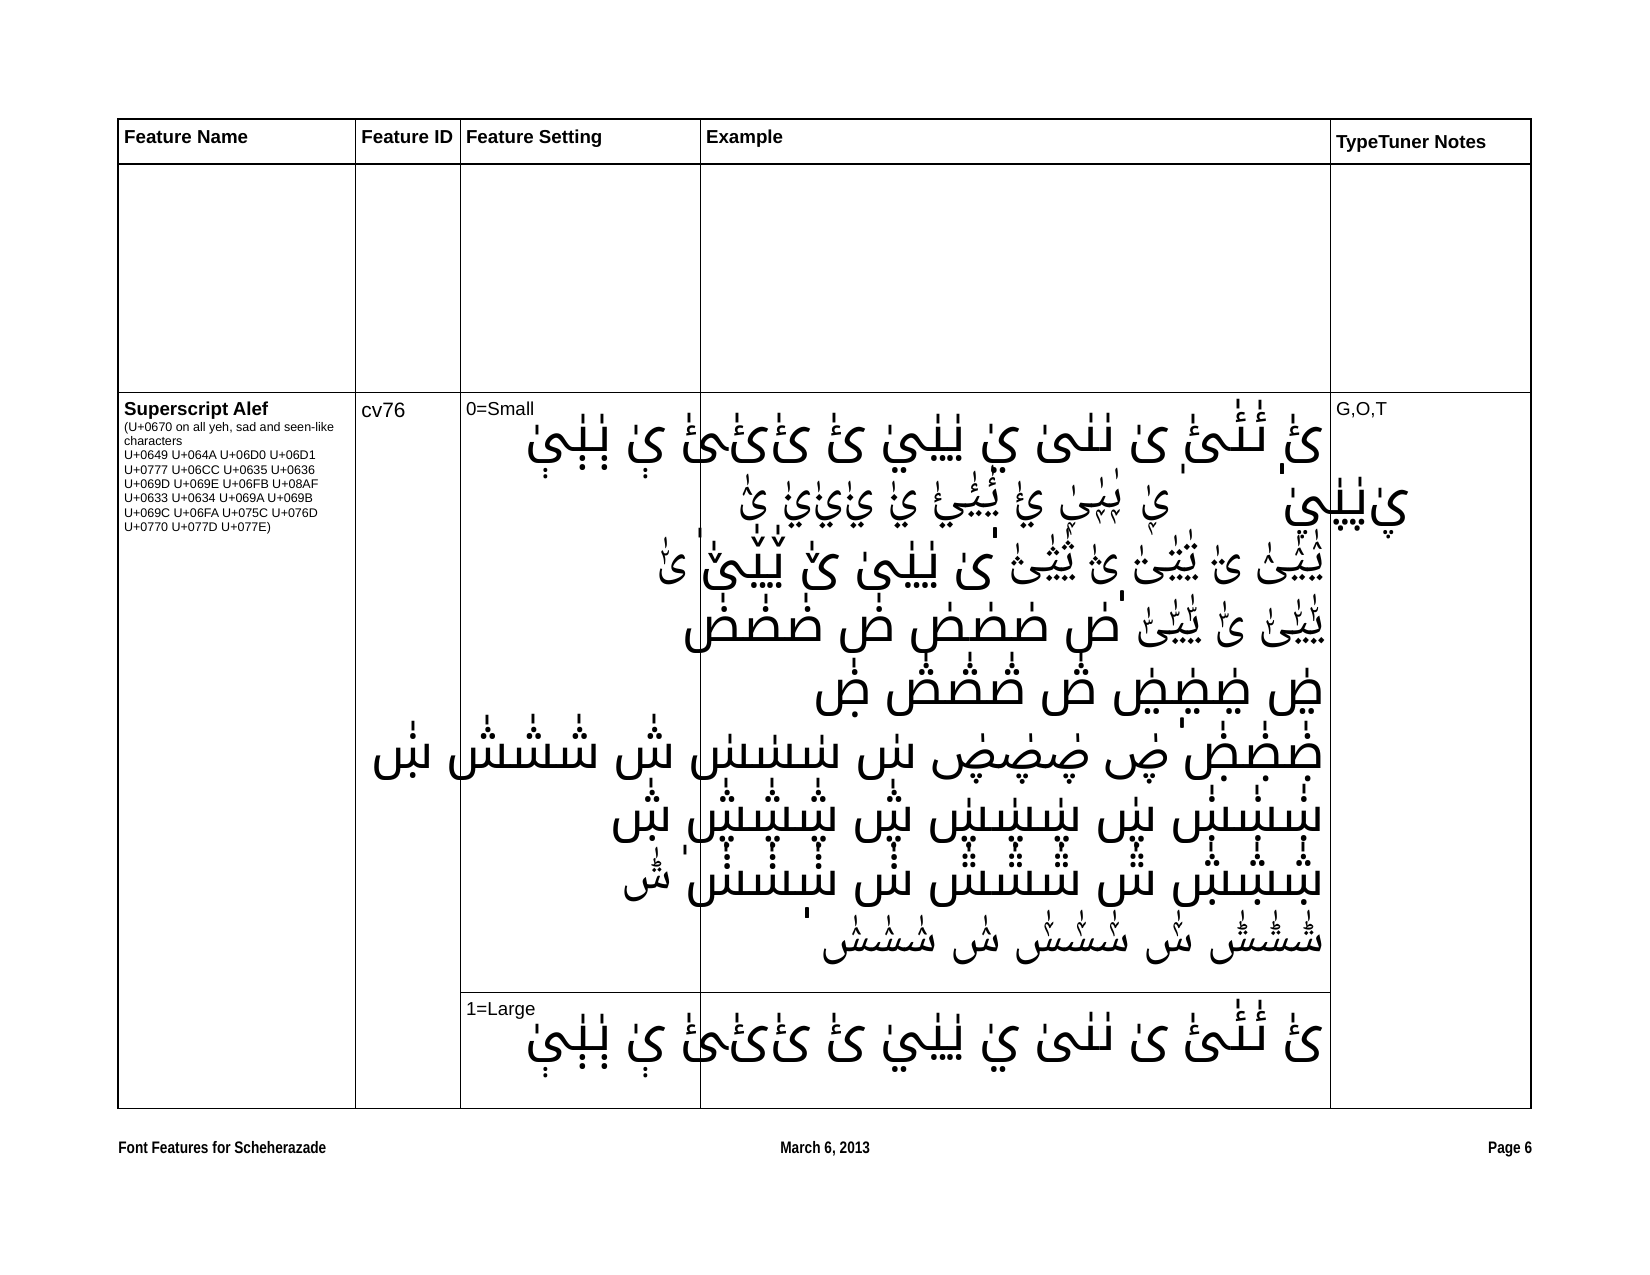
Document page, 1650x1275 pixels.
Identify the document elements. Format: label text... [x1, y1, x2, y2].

table_cell 1=Large [461, 993, 700, 1108]
table_cell ئٰ ئٰئٰئٰ ىٰ ىٰىٰىٰ يٰ يٰيٰيٰ ٸٰ ٸٰٸٰٸٰ ېٰ ېٰېٰېٰ ۑٰ ۑٰۑٰۑٰ ݷٰ ݷٰݷٰݷٰ ࢨٰ ࢨٰࢨٰࢨٰ ࢩٰ ࢩٰࢩٰࢩٰ ؽٰ ؽٰؽٰؽٰ ؾٰ ؾٰؾٰؾٰ ؿٰ ؿٰؿٰؿٰ یٰ یٰیٰیٰ ێٰ ێٰێٰێٰ ݵٰ ݵٰݵٰݵٰ ݶٰ ݶٰݶٰݶٰ صٰ صٰصٰصٰ ضٰ ضٰضٰضٰ ڝٰ ڝٰڝٰڝٰ ڞٰ ڞٰڞٰڞٰ ۻٰ ۻٰۻٰۻٰ ࢯٰ ࢯٰࢯٰࢯٰ سٰ سٰسٰسٰ شٰ شٰشٰشٰ ښٰ ښٰښٰښٰ ڛٰ ڛٰڛٰڛٰ ڜٰ ڜٰڜٰڜٰ ۺٰ ۺٰۺٰۺٰ ݜٰ ݜٰݜٰݜٰ ݭٰ ݭٰݭٰݭٰ ݰٰ ݰٰݰٰݰٰ ݽٰ ݽٰݽٰݽٰ ݾٰ ݾٰݾٰݾٰ [701, 393, 1330, 992]
table_header Feature Setting [461, 120, 700, 163]
table_header TypeTuner Notes [1331, 120, 1530, 163]
table_cell G,O,T [1331, 393, 1530, 1108]
table_cell [356, 165, 460, 392]
table_cell ئٰ ئٰئٰئٰ ىٰ ىٰىٰىٰ يٰ يٰيٰيٰ ٸٰ ٸٰٸٰٸٰ ېٰ ېٰېٰېٰ ۑٰ ۑٰۑٰۑٰ ݷٰ ݷٰݷٰݷٰ ࢨٰ ࢨٰࢨٰࢨٰ ࢩٰ ࢩٰࢩٰࢩٰ ؽٰ ؽٰؽٰؽٰ ؾٰ ؾٰؾٰؾٰ ؿٰ ؿٰؿٰؿٰ یٰ یٰیٰیٰ ێٰ ێٰێٰێٰ ݵٰ ݵٰݵٰݵٰ ݶٰ ݶٰݶٰݶٰ صٰ صٰصٰصٰ ضٰ ضٰضٰضٰ ڝٰ ڝٰڝٰڝٰ ڞٰ ڞٰڞٰڞٰ ۻٰ ۻٰۻٰۻٰ ࢯٰ ࢯٰࢯٰࢯٰ سٰ سٰسٰسٰ شٰ شٰشٰشٰ ښٰ ښٰښٰښٰ ڛٰ ڛٰڛٰڛٰ ڜٰ ڜٰڜٰڜٰ ۺٰ ۺٰۺٰۺٰ ݜٰ ݜٰݜٰݜٰ ݭٰ ݭٰݭٰݭٰ ݰٰ ݰٰݰٰݰٰ ݽٰ ݽٰݽٰݽٰ ݾٰ ݾٰݾٰݾٰ [701, 993, 1330, 1108]
table_cell cv76 [356, 393, 460, 1108]
table_header Feature ID [356, 120, 460, 163]
table_cell Superscript Alef (U+0670 on all yeh, sad and seen-like characters U+0649 U+064A U+06D0 U+06D1 U+0777 U+06CC U+0635 U+0636 U+069D U+069E U+06FB U+08AF U+0633 U+0634 U+069A U+069B U+069C U+06FA U+075C U+076D U+0770 U+077D U+077E) [119, 393, 355, 1108]
table_header Feature Name [119, 120, 355, 163]
table_cell 0=Small [461, 393, 700, 992]
table_cell [119, 165, 355, 392]
table_cell [461, 165, 700, 392]
table_cell [701, 165, 1330, 392]
table_header Example [701, 120, 1330, 163]
table_cell [1331, 165, 1530, 392]
